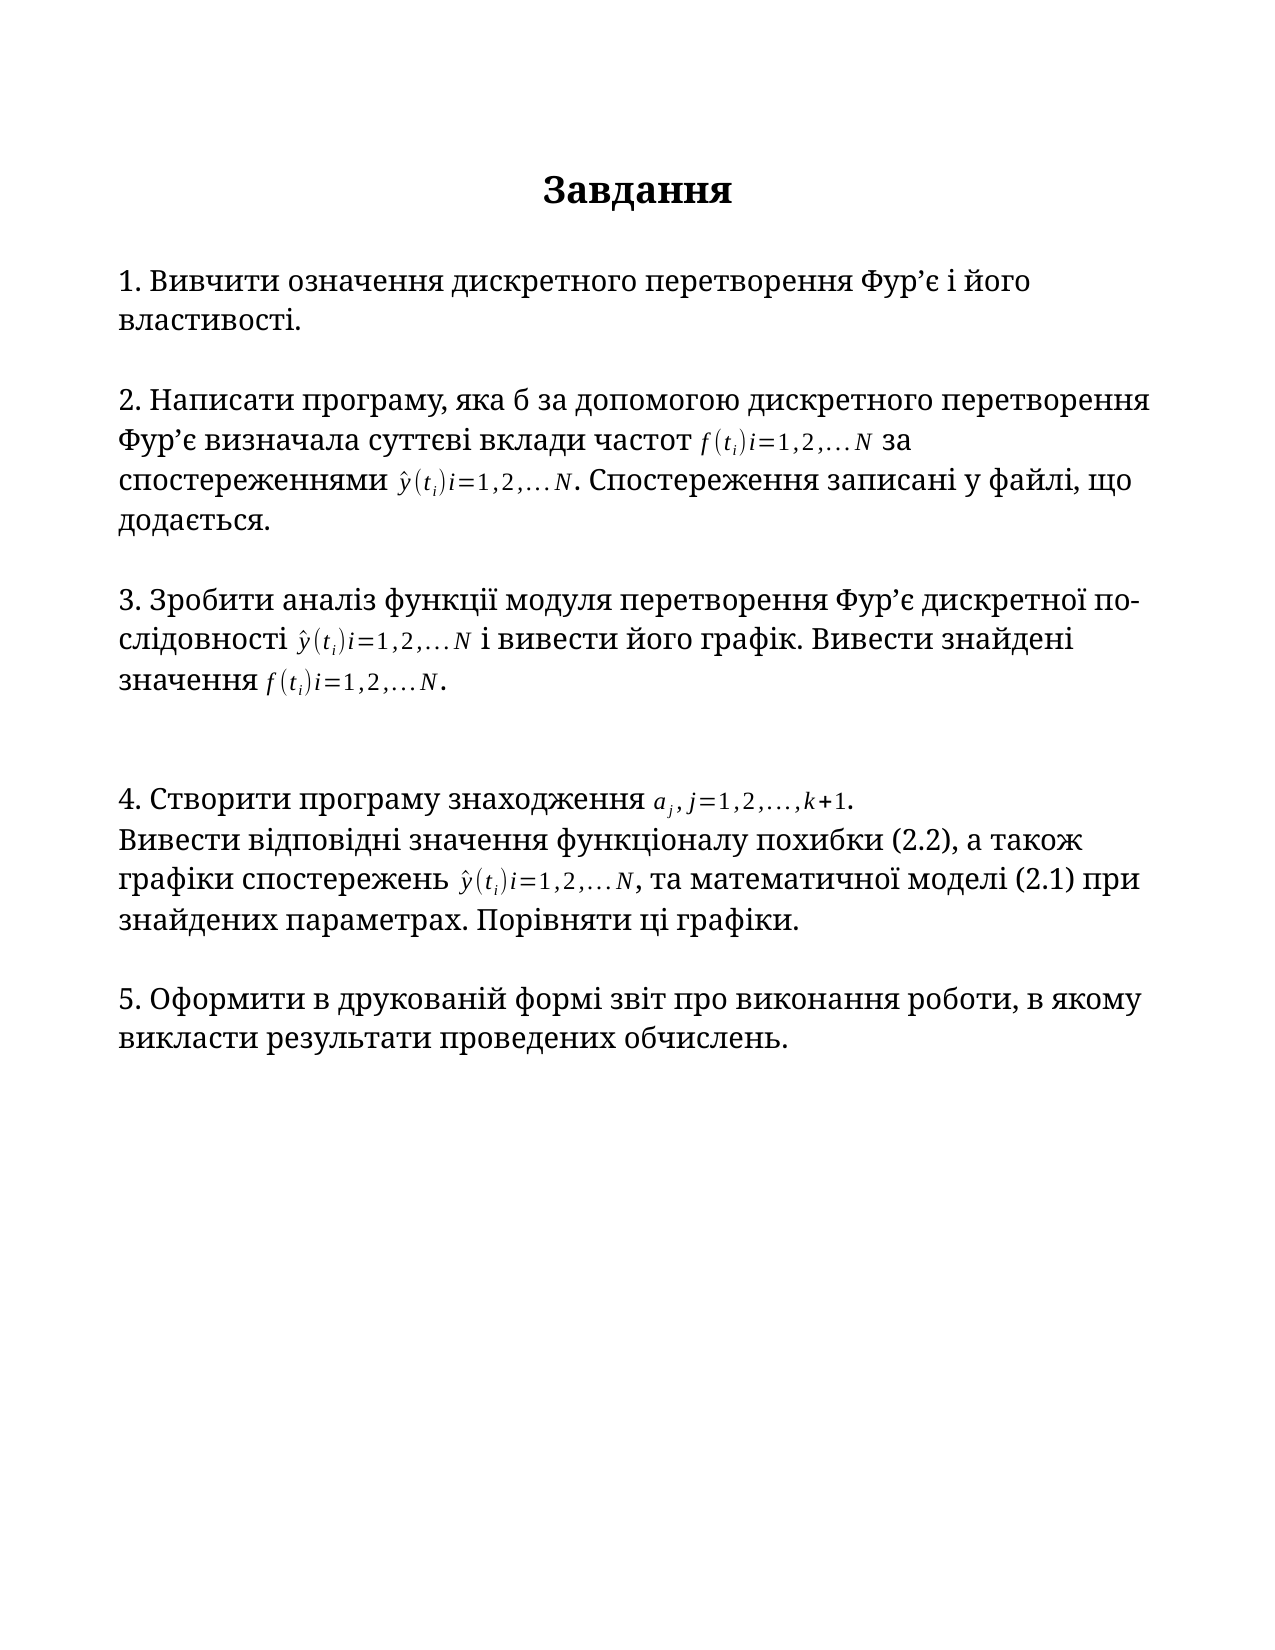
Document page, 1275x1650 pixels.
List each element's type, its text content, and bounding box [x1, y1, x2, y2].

text 5. Оформити в друкованiй формi звiт про виконання роботи, в якому [118, 978, 1157, 1018]
text слiдовностi i вивести його графiк. Вивести знайденi [118, 618, 1157, 659]
text 2. Написати програму, яка б за допомогою дискретного перетворення Фур’є визначала суттєвi вклади частот за спостереженнями . Спостереження записанi у файлi, що додається. [118, 379, 1157, 539]
text 3. Зробити аналiз функцiї модуля перетворення Фур’є дискретної по- [118, 579, 1157, 618]
text 1. Вивчити означення дискретного перетворення Фур’є i його властивостi. [118, 260, 1157, 339]
text значення . [118, 659, 1157, 699]
text Завдання [118, 163, 1157, 214]
text Вивести вiдповiднi значення функцiоналу похибки (2.2), а також графiки спостережень , та математичної моделi (2.1) при знайдених параметрах. Порiвняти цi графiки. [118, 819, 1157, 938]
text 4. Створити програму знаходження . [118, 778, 1157, 819]
text викласти результати проведених обчислень. [118, 1018, 1157, 1057]
